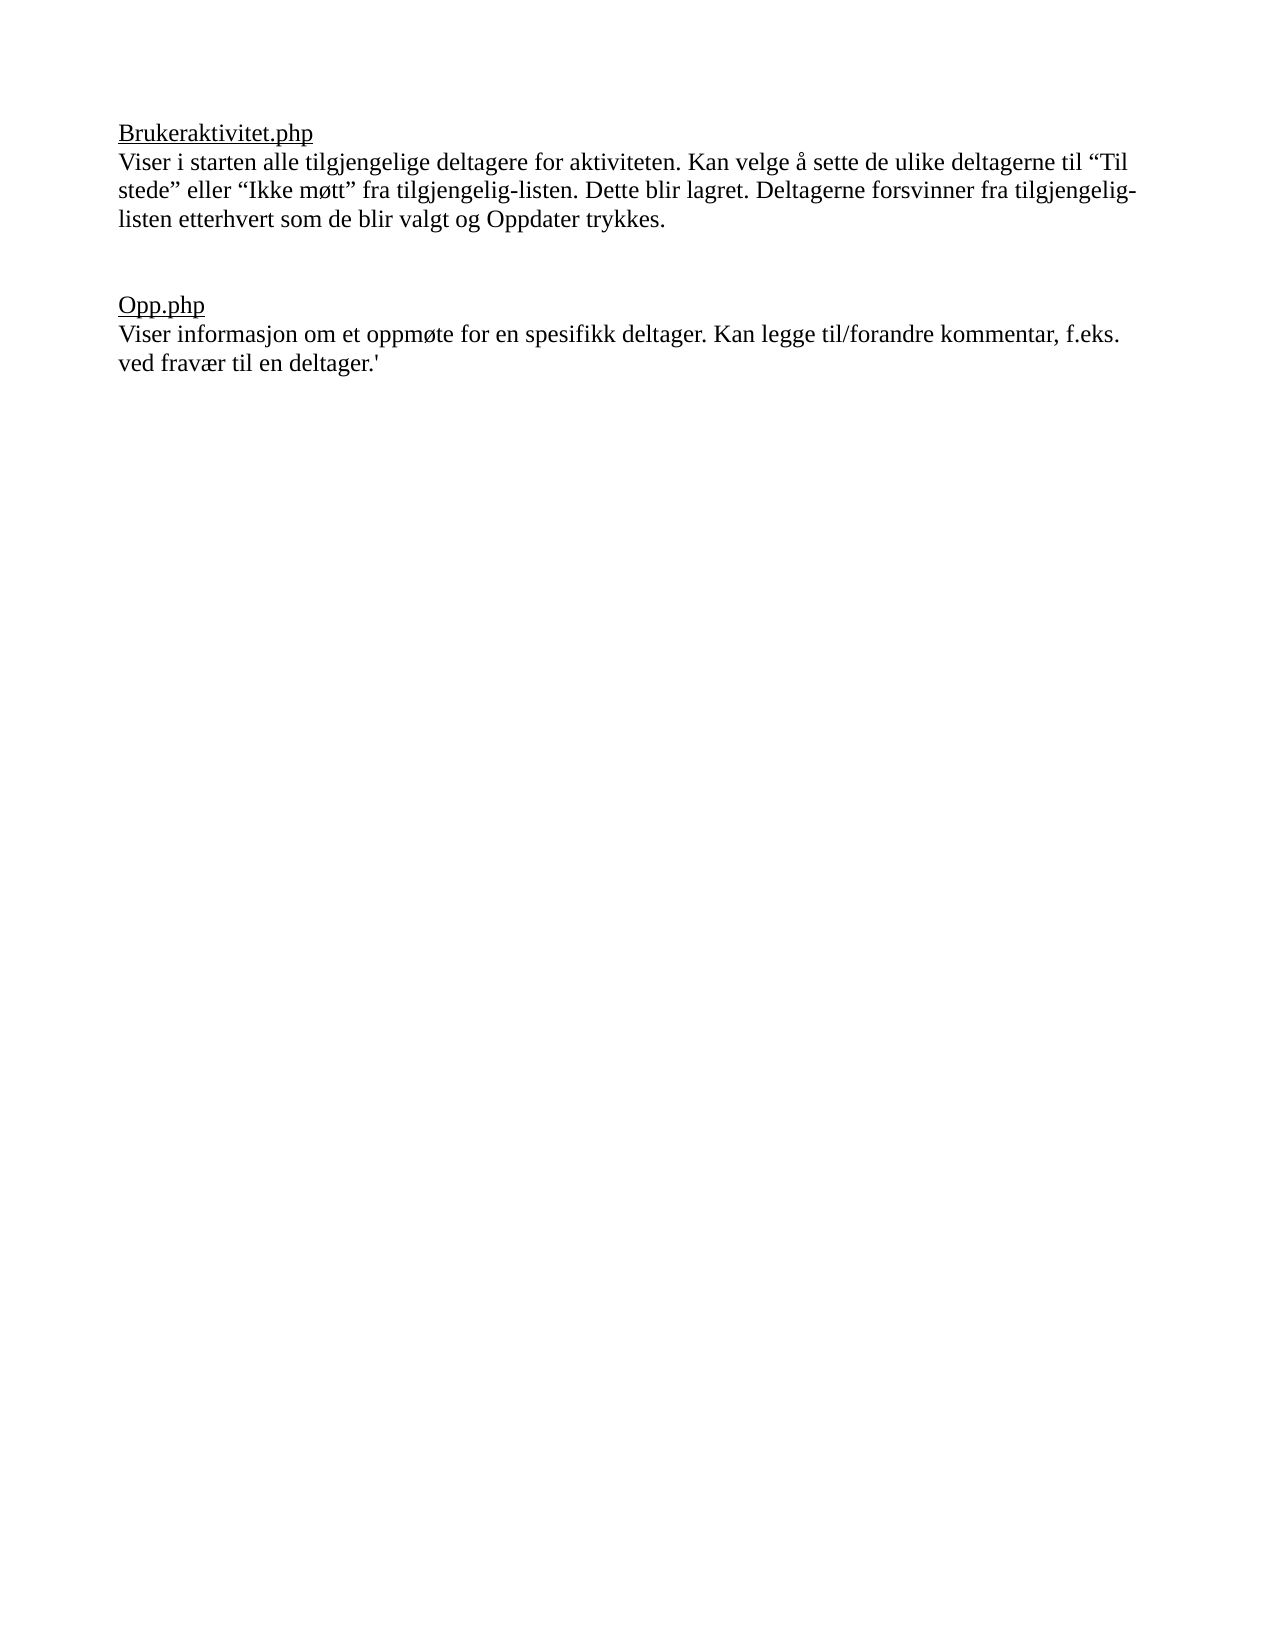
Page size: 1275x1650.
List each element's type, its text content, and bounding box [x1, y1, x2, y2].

text Opp.php [118, 291, 1157, 319]
text Brukeraktivitet.php [118, 118, 1157, 147]
text Viser informasjon om et oppmøte for en spesifikk deltager. Kan legge til/forandre kommentar, f.eks. ved fravær til en deltager.' [118, 319, 1157, 377]
text Viser i starten alle tilgjengelige deltagere for aktiviteten. Kan velge å sette de ulike deltagerne til “Til stede” eller “Ikke møtt” fra tilgjengelig-listen. Dette blir lagret. Deltagerne forsvinner fra tilgjengelig-listen etterhvert som de blir valgt og Oppdater trykkes. [118, 147, 1157, 233]
